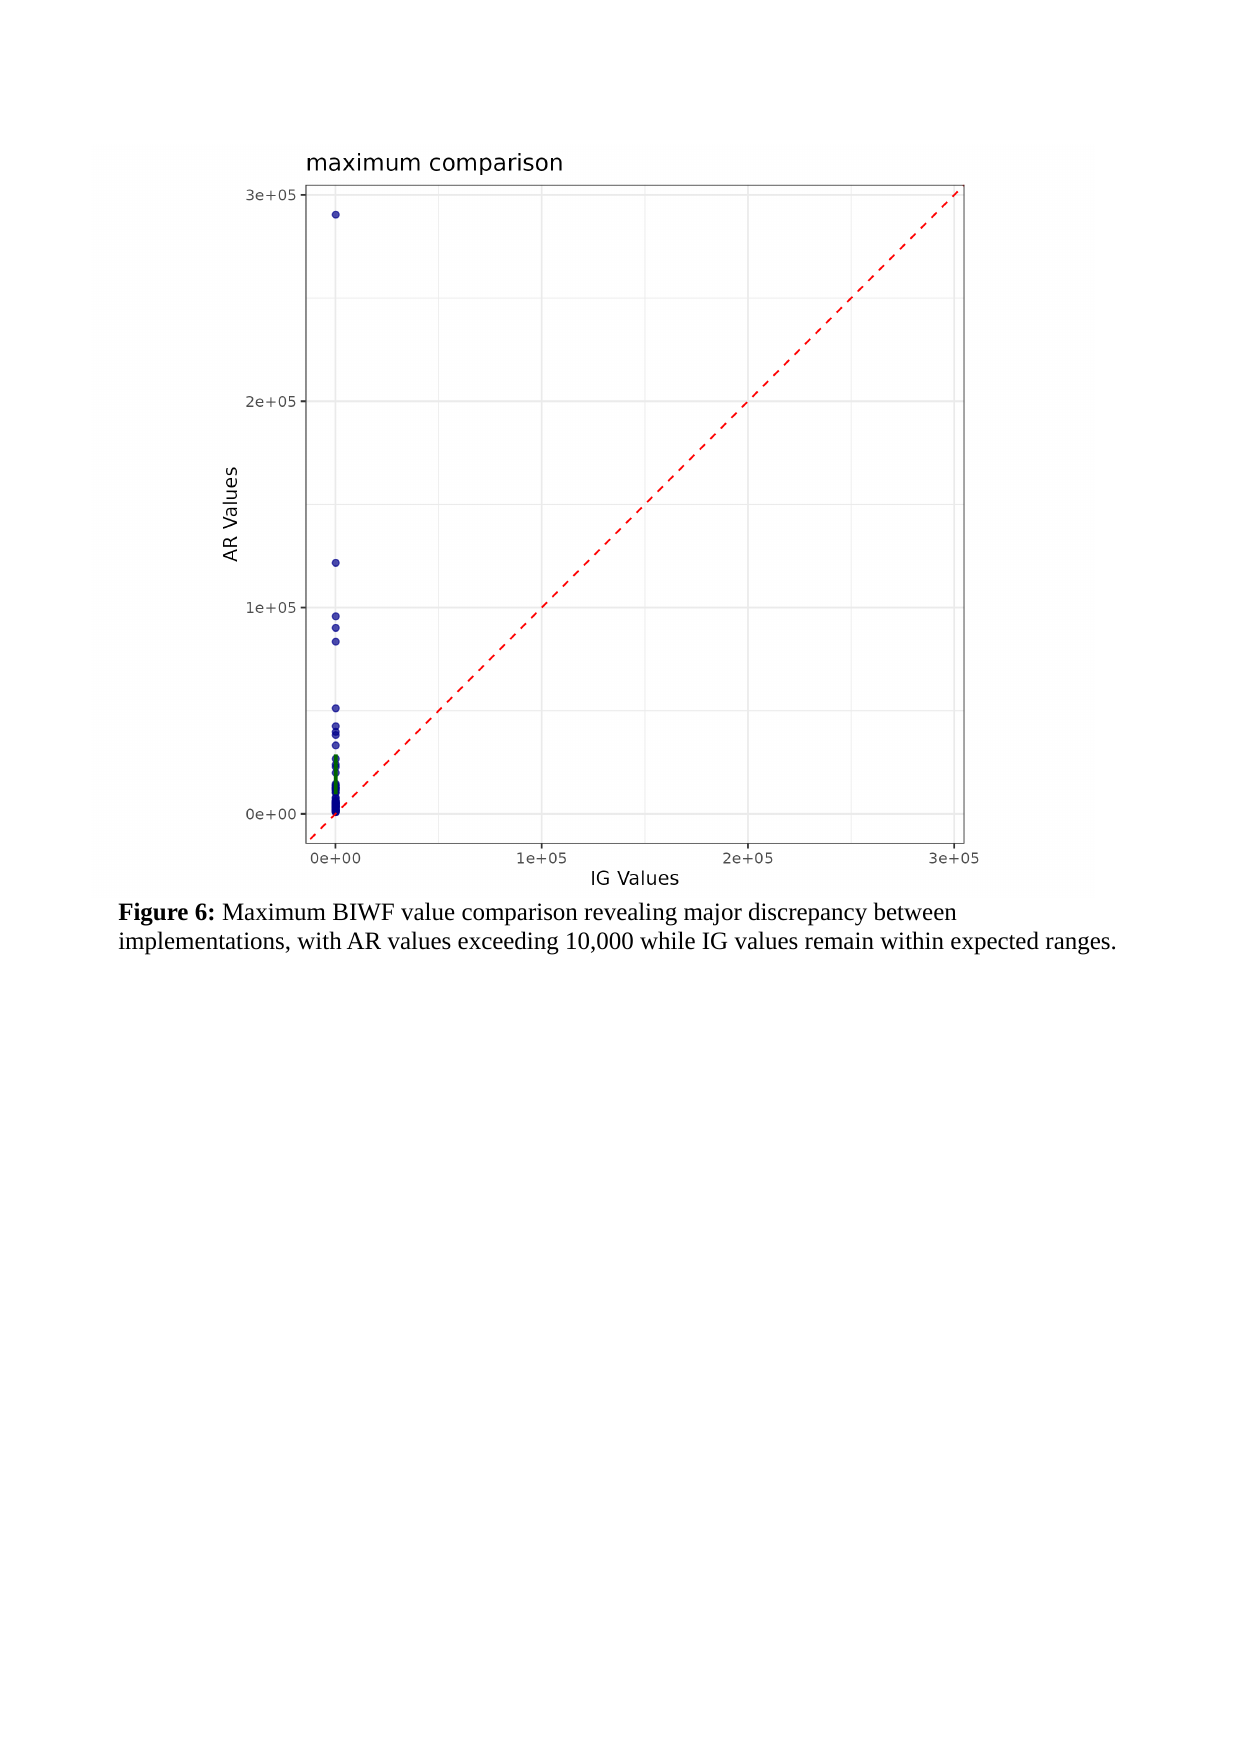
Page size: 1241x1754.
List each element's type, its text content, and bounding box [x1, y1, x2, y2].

picture [91, 144, 1096, 898]
text Figure 6: Maximum BIWF value comparison revealing major discrepancy between implementations, with AR values exceeding 10,000 while IG values remain within expected ranges. [118, 118, 1122, 955]
